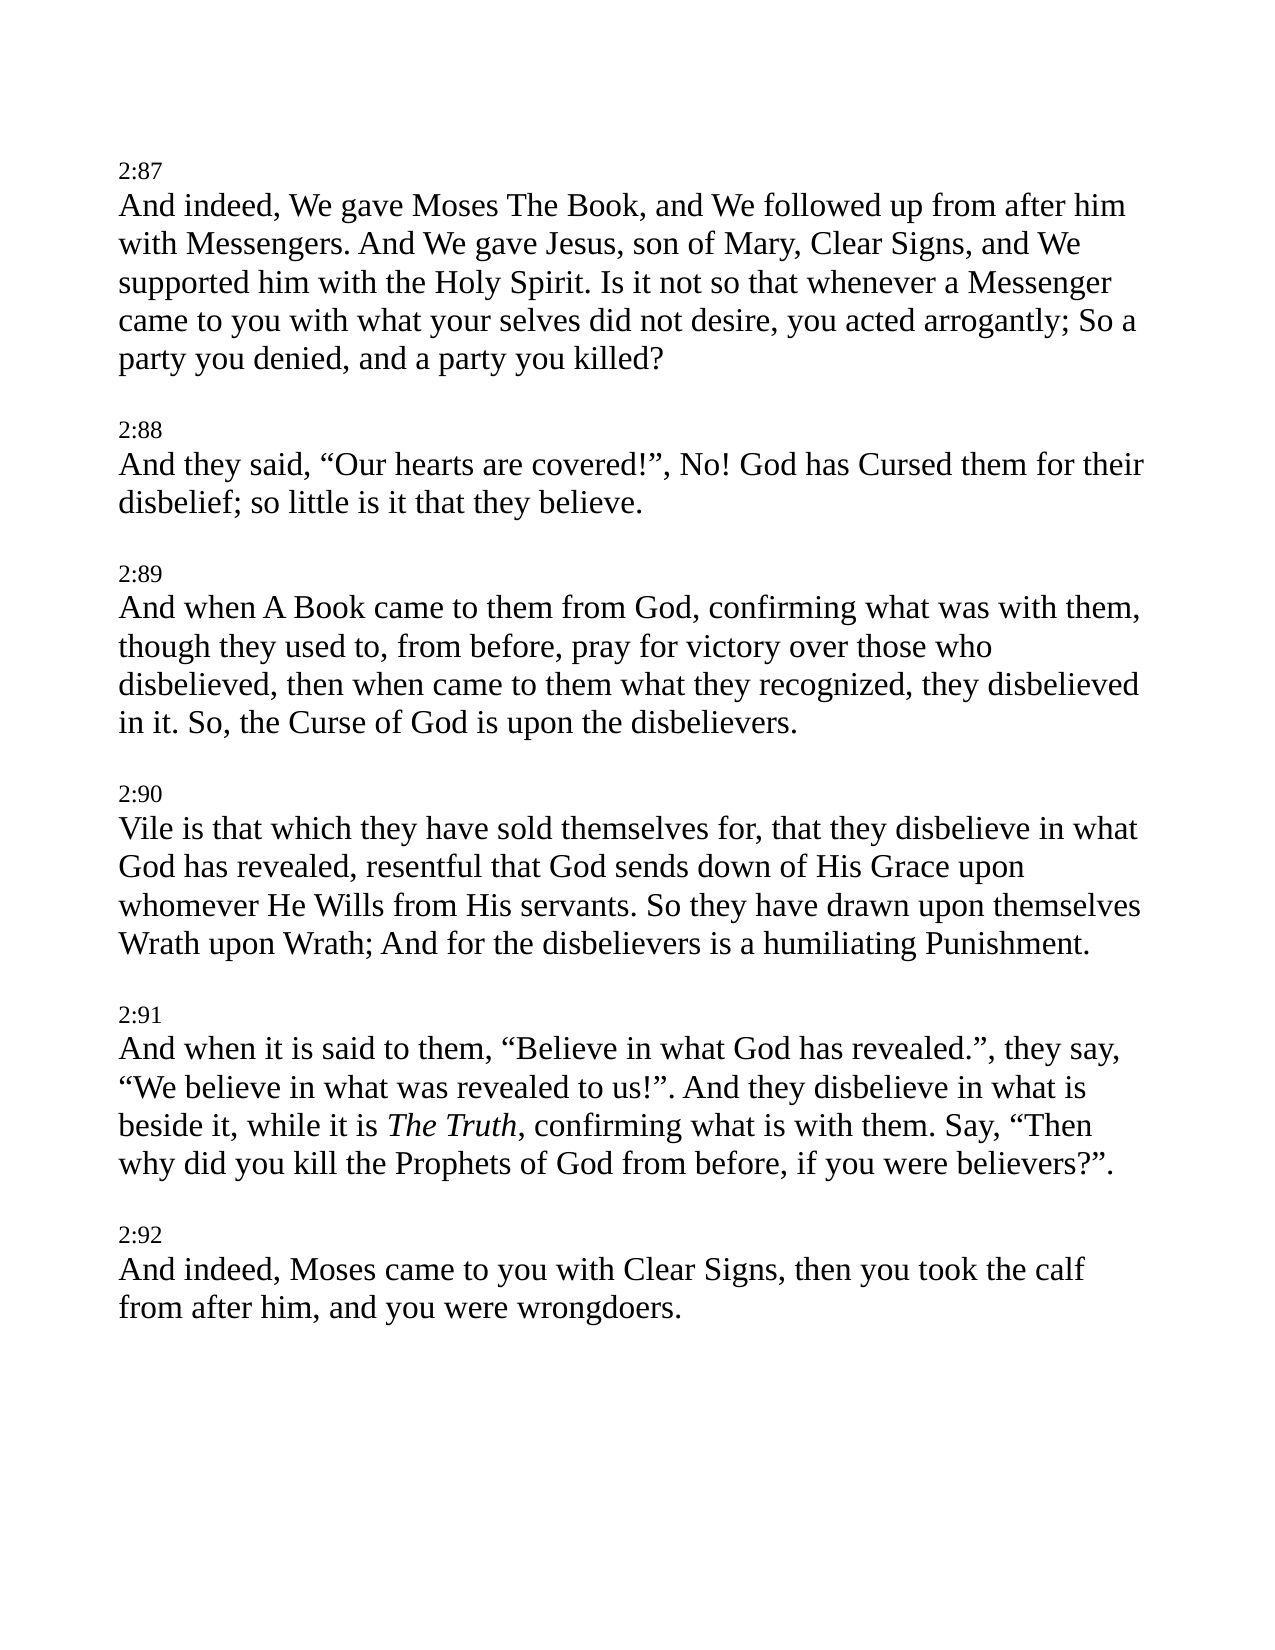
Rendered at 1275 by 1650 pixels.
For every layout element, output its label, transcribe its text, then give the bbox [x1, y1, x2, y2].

text 2:88 [118, 415, 1157, 444]
text 2:89 [118, 559, 1157, 588]
text And indeed, Moses came to you with Clear Signs, then you took the calf from after him, and you were wrongdoers. [118, 1249, 1157, 1326]
text Vile is that which they have sold themselves for, that they disbelieve in what God has revealed, resentful that God sends down of His Grace upon whomever He Wills from His servants. So they have drawn upon themselves Wrath upon Wrath; And for the disbelievers is a humiliating Punishment. [118, 808, 1157, 961]
text And when it is said to them, “Believe in what God has revealed.”, they say, “We believe in what was revealed to us!”. And they disbelieve in what is beside it, while it is The Truth, confirming what is with them. Say, “Then why did you kill the Prophets of God from before, if you were believers?”. [118, 1028, 1157, 1182]
text 2:91 [118, 1000, 1157, 1028]
text And they said, “Our hearts are covered!”, No! God has Cursed them for their disbelief; so little is it that they believe. [118, 444, 1157, 521]
text And when A Book came to them from God, confirming what was with them, though they used to, from before, pray for victory over those who disbelieved, then when came to them what they recognized, they disbelieved in it. So, the Curse of God is upon the disbelievers. [118, 588, 1157, 741]
text And indeed, We gave Moses The Book, and We followed up from after him with Messengers. And We gave Jesus, son of Mary, Clear Signs, and We supported him with the Holy Spirit. Is it not so that whenever a Messenger came to you with what your selves did not desire, you acted arrogantly; So a party you denied, and a party you killed? [118, 185, 1157, 377]
text 2:87 [118, 156, 1157, 185]
text 2:92 [118, 1220, 1157, 1249]
text 2:90 [118, 779, 1157, 808]
